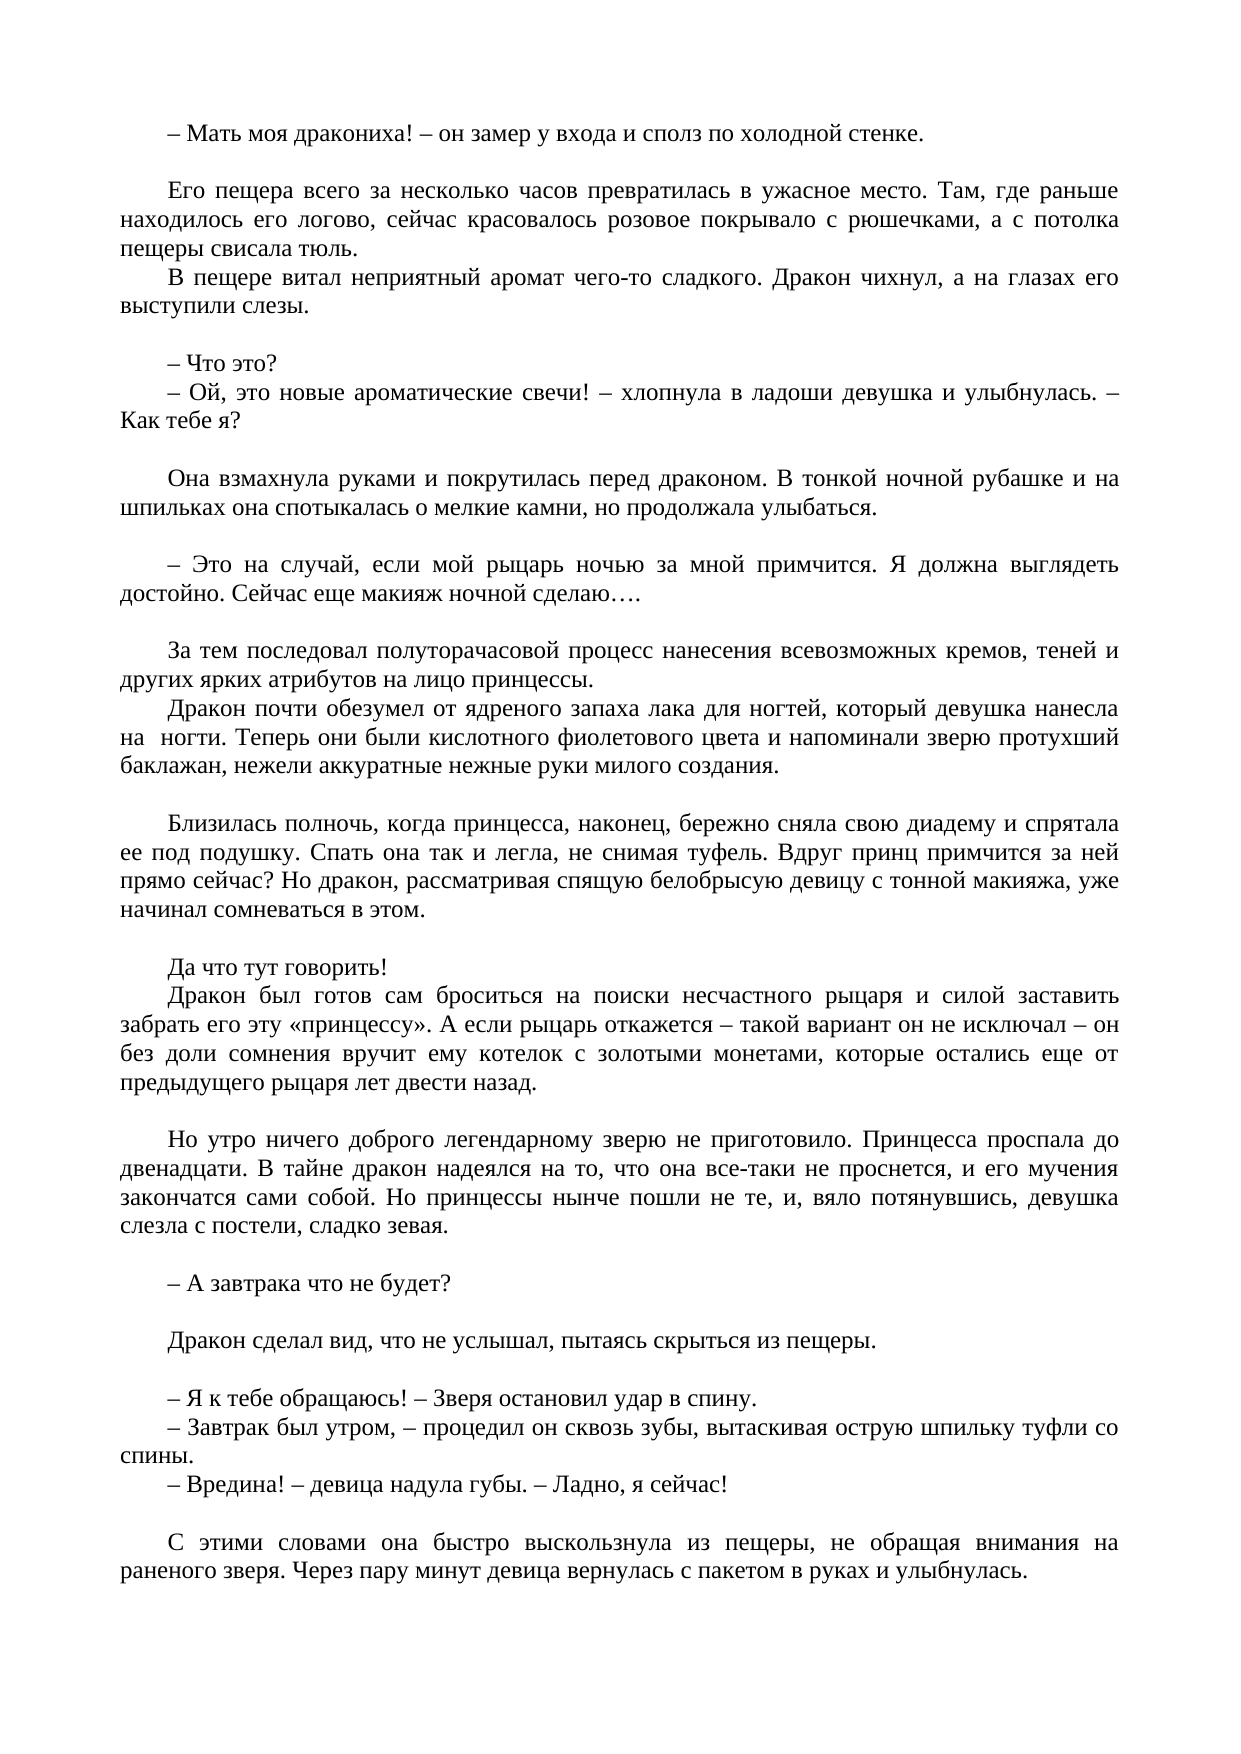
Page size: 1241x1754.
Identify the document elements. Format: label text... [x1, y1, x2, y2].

text – Я к тебе обращаюсь! – Зверя остановил удар в спину. [120, 1383, 1120, 1412]
text Дракон почти обезумел от ядреного запаха лака для ногтей, который девушка нанесла на ногти. Теперь они были кислотного фиолетового цвета и напоминали зверю протухший баклажан, нежели аккуратные нежные руки милого создания. [120, 693, 1120, 779]
text Она взмахнула руками и покрутилась перед драконом. В тонкой ночной рубашке и на шпильках она спотыкалась о мелкие камни, но продолжала улыбаться. [120, 463, 1120, 521]
text – Что это? [120, 348, 1120, 377]
text Его пещера всего за несколько часов превратилась в ужасное место. Там, где раньше находилось его логово, сейчас красовалось розовое покрывало с рюшечками, а с потолка пещеры свисала тюль. [120, 176, 1120, 262]
text За тем последовал полуторачасовой процесс нанесения всевозможных кремов, теней и других ярких атрибутов на лицо принцессы. [120, 636, 1120, 693]
text Да что тут говорить! [120, 952, 1120, 981]
text С этими словами она быстро выскользнула из пещеры, не обращая внимания на раненого зверя. Через пару минут девица вернулась с пакетом в руках и улыбнулась. [120, 1527, 1120, 1584]
text В пещере витал неприятный аромат чего-то сладкого. Дракон чихнул, а на глазах его выступили слезы. [120, 262, 1120, 319]
text – Это на случай, если мой рыцарь ночью за мной примчится. Я должна выглядеть достойно. Сейчас еще макияж ночной сделаю…. [120, 549, 1120, 607]
text – Завтрак был утром, – процедил он сквозь зубы, вытаскивая острую шпильку туфли со спины. [120, 1412, 1120, 1469]
text Дракон был готов сам броситься на поиски несчастного рыцаря и силой заставить забрать его эту «принцессу». А если рыцарь откажется – такой вариант он не исключал – он без доли сомнения вручит ему котелок с золотыми монетами, которые остались еще от предыдущего рыцаря лет двести назад. [120, 981, 1120, 1096]
text – Вредина! – девица надула губы. – Ладно, я сейчас! [120, 1469, 1120, 1498]
text Дракон сделал вид, что не услышал, пытаясь скрыться из пещеры. [120, 1326, 1120, 1354]
text Но утро ничего доброго легендарному зверю не приготовило. Принцесса проспала до двенадцати. В тайне дракон надеялся на то, что она все-таки не проснется, и его мучения закончатся сами собой. Но принцессы нынче пошли не те, и, вяло потянувшись, девушка слезла с постели, сладко зевая. [120, 1124, 1120, 1239]
text Близилась полночь, когда принцесса, наконец, бережно сняла свою диадему и спрятала ее под подушку. Спать она так и легла, не снимая туфель. Вдруг принц примчится за ней прямо сейчас? Но дракон, рассматривая спящую белобрысую девицу с тонной макияжа, уже начинал сомневаться в этом. [120, 808, 1120, 923]
text – А завтрака что не будет? [120, 1268, 1120, 1297]
text – Ой, это новые ароматические свечи! – хлопнула в ладоши девушка и улыбнулась. – Как тебе я? [120, 377, 1120, 434]
text – Мать моя дракониха! – он замер у входа и сполз по холодной стенке. [120, 118, 1120, 147]
